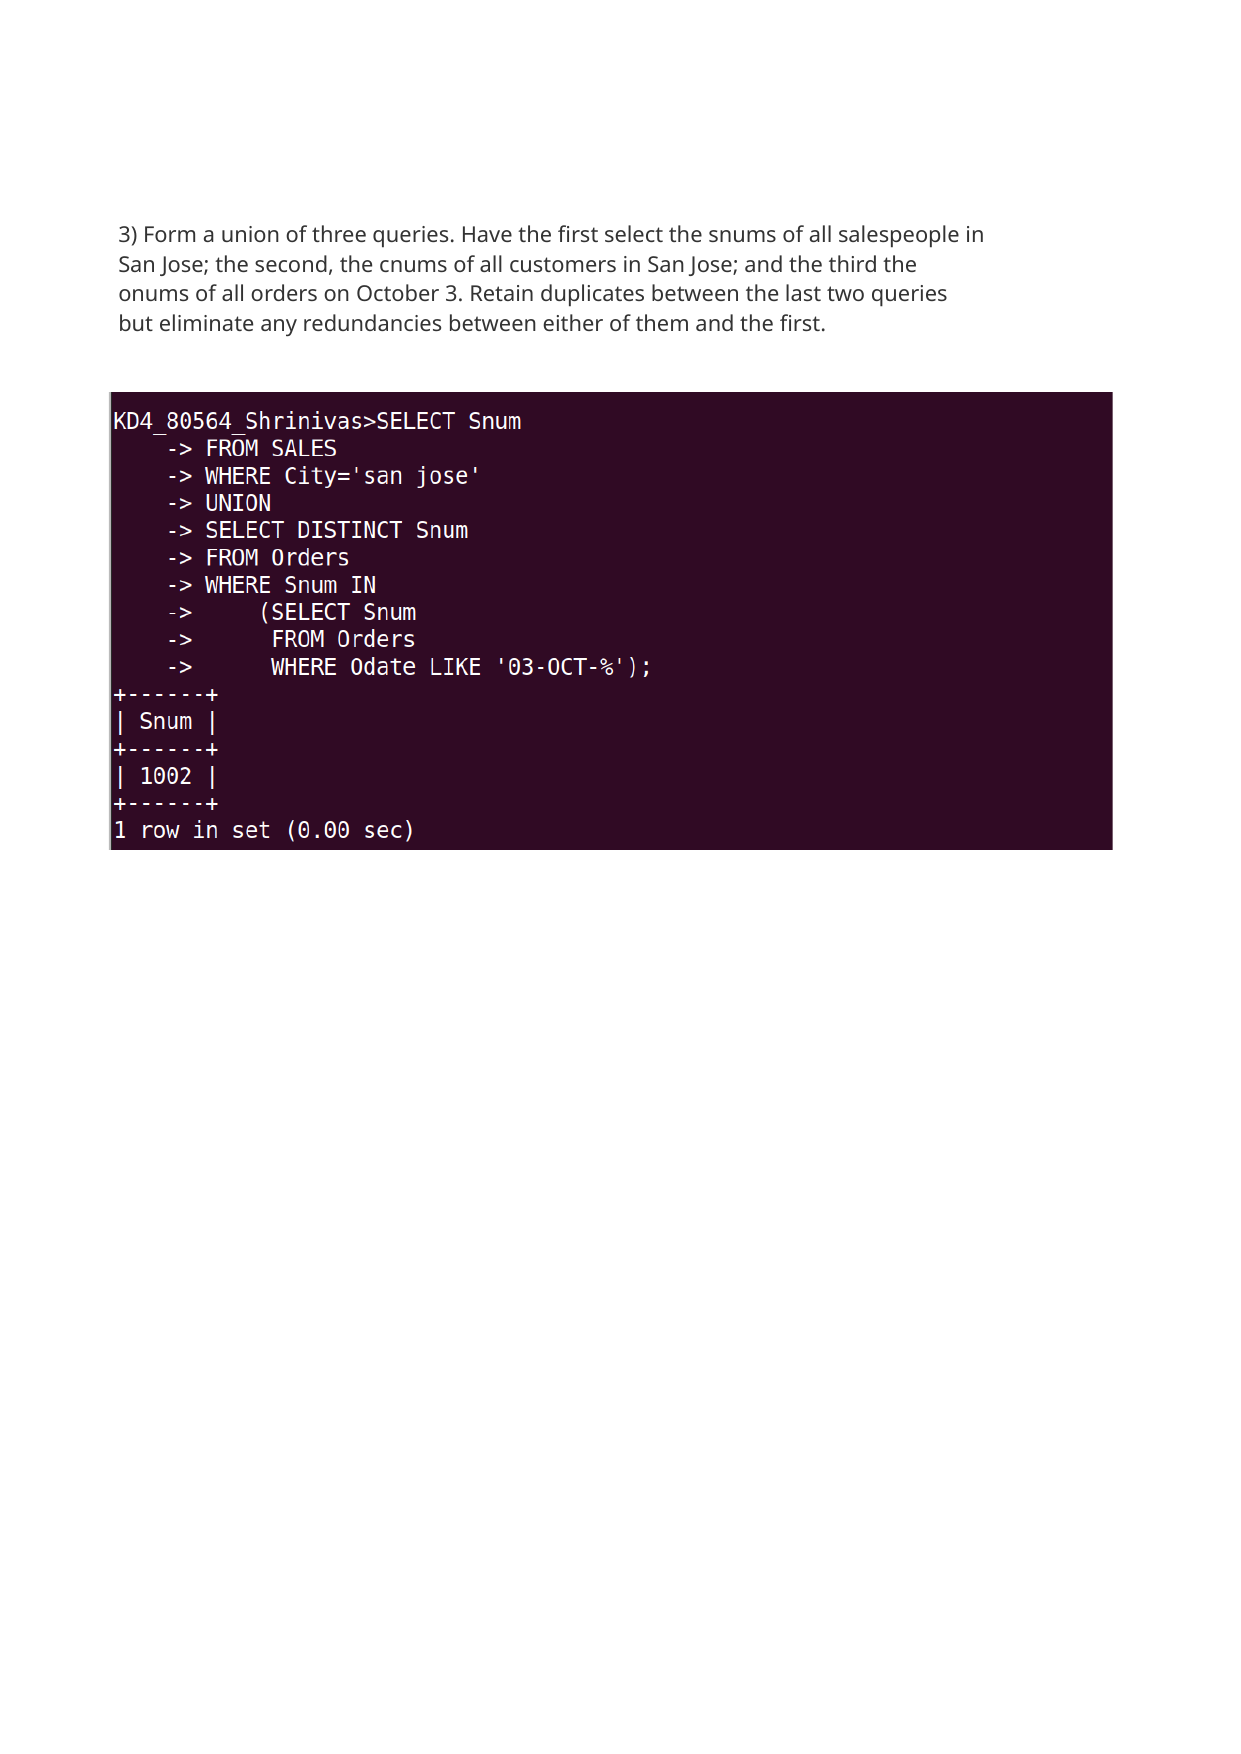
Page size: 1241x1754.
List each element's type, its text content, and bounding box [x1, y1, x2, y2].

text 3) Form a union of three queries. Have the first select the snums of all salespeople in San Jose; the second, the cnums of all customers in San Jose; and the third the onums of all orders on October 3. Retain duplicates between the last two queries but eliminate any redundancies between either of them and the first. [118, 219, 1122, 338]
picture [108, 392, 1113, 850]
